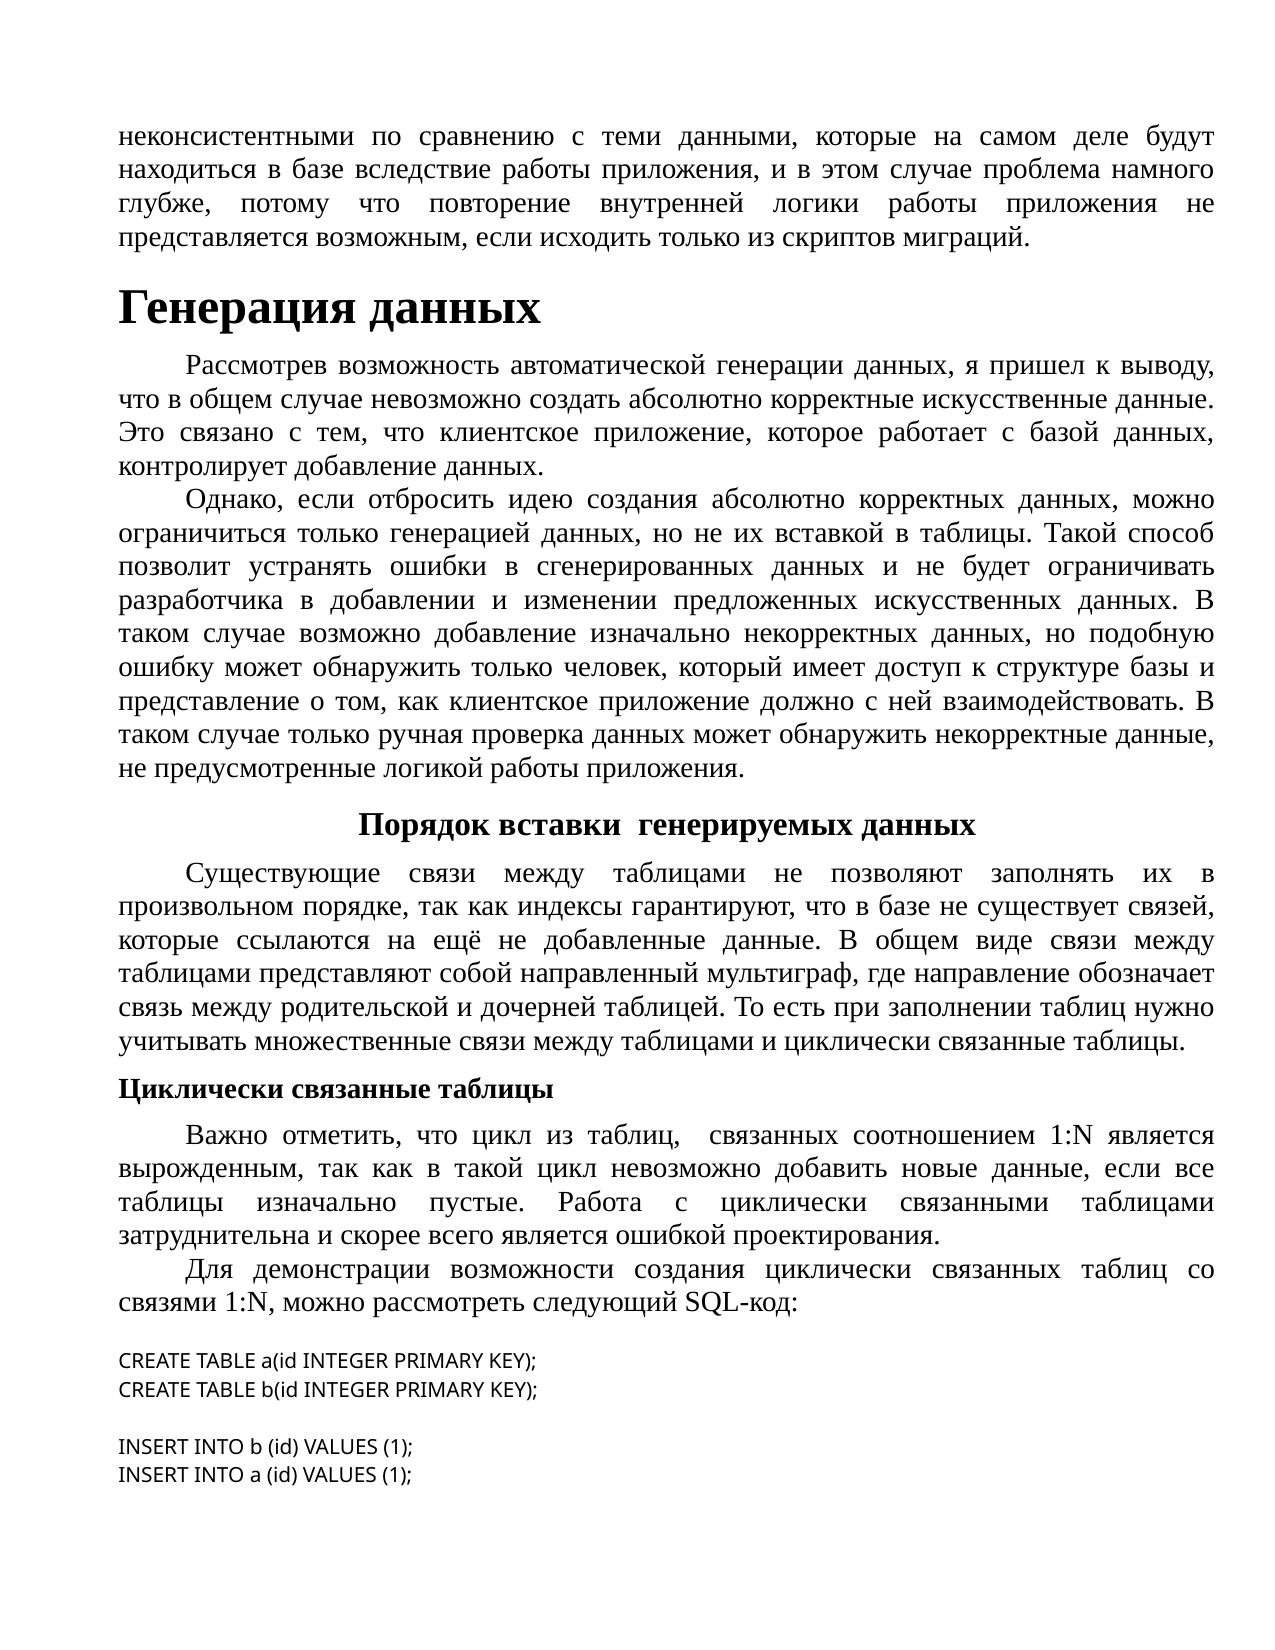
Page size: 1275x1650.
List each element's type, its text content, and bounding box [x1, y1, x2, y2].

list неконсистентными по сравнению с теми данными, которые на самом деле будут находиться в базе вследствие работы приложения, и в этом случае проблема намного глубже, потому что повторение внутренней логики работы приложения не представляется возможным, если исходить только из скриптов миграций. [118, 118, 1216, 252]
text Существующие связи между таблицами не позволяют заполнять их в произвольном порядке, так как индексы гарантируют, что в базе не существует связей, которые ссылаются на ещё не добавленные данные. В общем виде связи между таблицами представляют собой направленный мультиграф, где направление обозначает связь между родительской и дочерней таблицей. То есть при заполнении таблиц нужно учитывать множественные связи между таблицами и циклически связанные таблицы. [118, 855, 1216, 1056]
subtitle Циклически связанные таблицы [118, 1071, 1216, 1104]
text INSERT INTO b (id) VALUES (1); [118, 1432, 1216, 1460]
subtitle Генерация данных [118, 277, 1216, 335]
text Для демонстрации возможности создания циклически связанных таблиц со связями 1:N, можно рассмотреть следующий SQL-код: [118, 1251, 1216, 1318]
text CREATE TABLE b(id INTEGER PRIMARY KEY); [118, 1375, 1216, 1403]
text Рассмотрев возможность автоматической генерации данных, я пришел к выводу, что в общем случае невозможно создать абсолютно корректные искусственные данные. Это связано с тем, что клиентское приложение, которое работает с базой данных, контролирует добавление данных. [118, 347, 1216, 481]
text INSERT INTO a (id) VALUES (1); [118, 1460, 1216, 1489]
subtitle Порядок вставки генерируемых данных [118, 804, 1216, 842]
text Важно отметить, что цикл из таблиц, связанных соотношением 1:N является вырожденным, так как в такой цикл невозможно добавить новые данные, если все таблицы изначально пустые. Работа с циклически связанными таблицами затруднительна и скорее всего является ошибкой проектирования. [118, 1117, 1216, 1251]
text CREATE TABLE a(id INTEGER PRIMARY KEY); [118, 1347, 1216, 1375]
text Однако, если отбросить идею создания абсолютно корректных данных, можно ограничиться только генерацией данных, но не их вставкой в таблицы. Такой способ позволит устранять ошибки в сгенерированных данных и не будет ограничивать разработчика в добавлении и изменении предложенных искусственных данных. В таком случае возможно добавление изначально некорректных данных, но подобную ошибку может обнаружить только человек, который имеет доступ к структуре базы и представление о том, как клиентское приложение должно с ней взаимодействовать. В таком случае только ручная проверка данных может обнаружить некорректные данные, не предусмотренные логикой работы приложения. [118, 481, 1216, 783]
